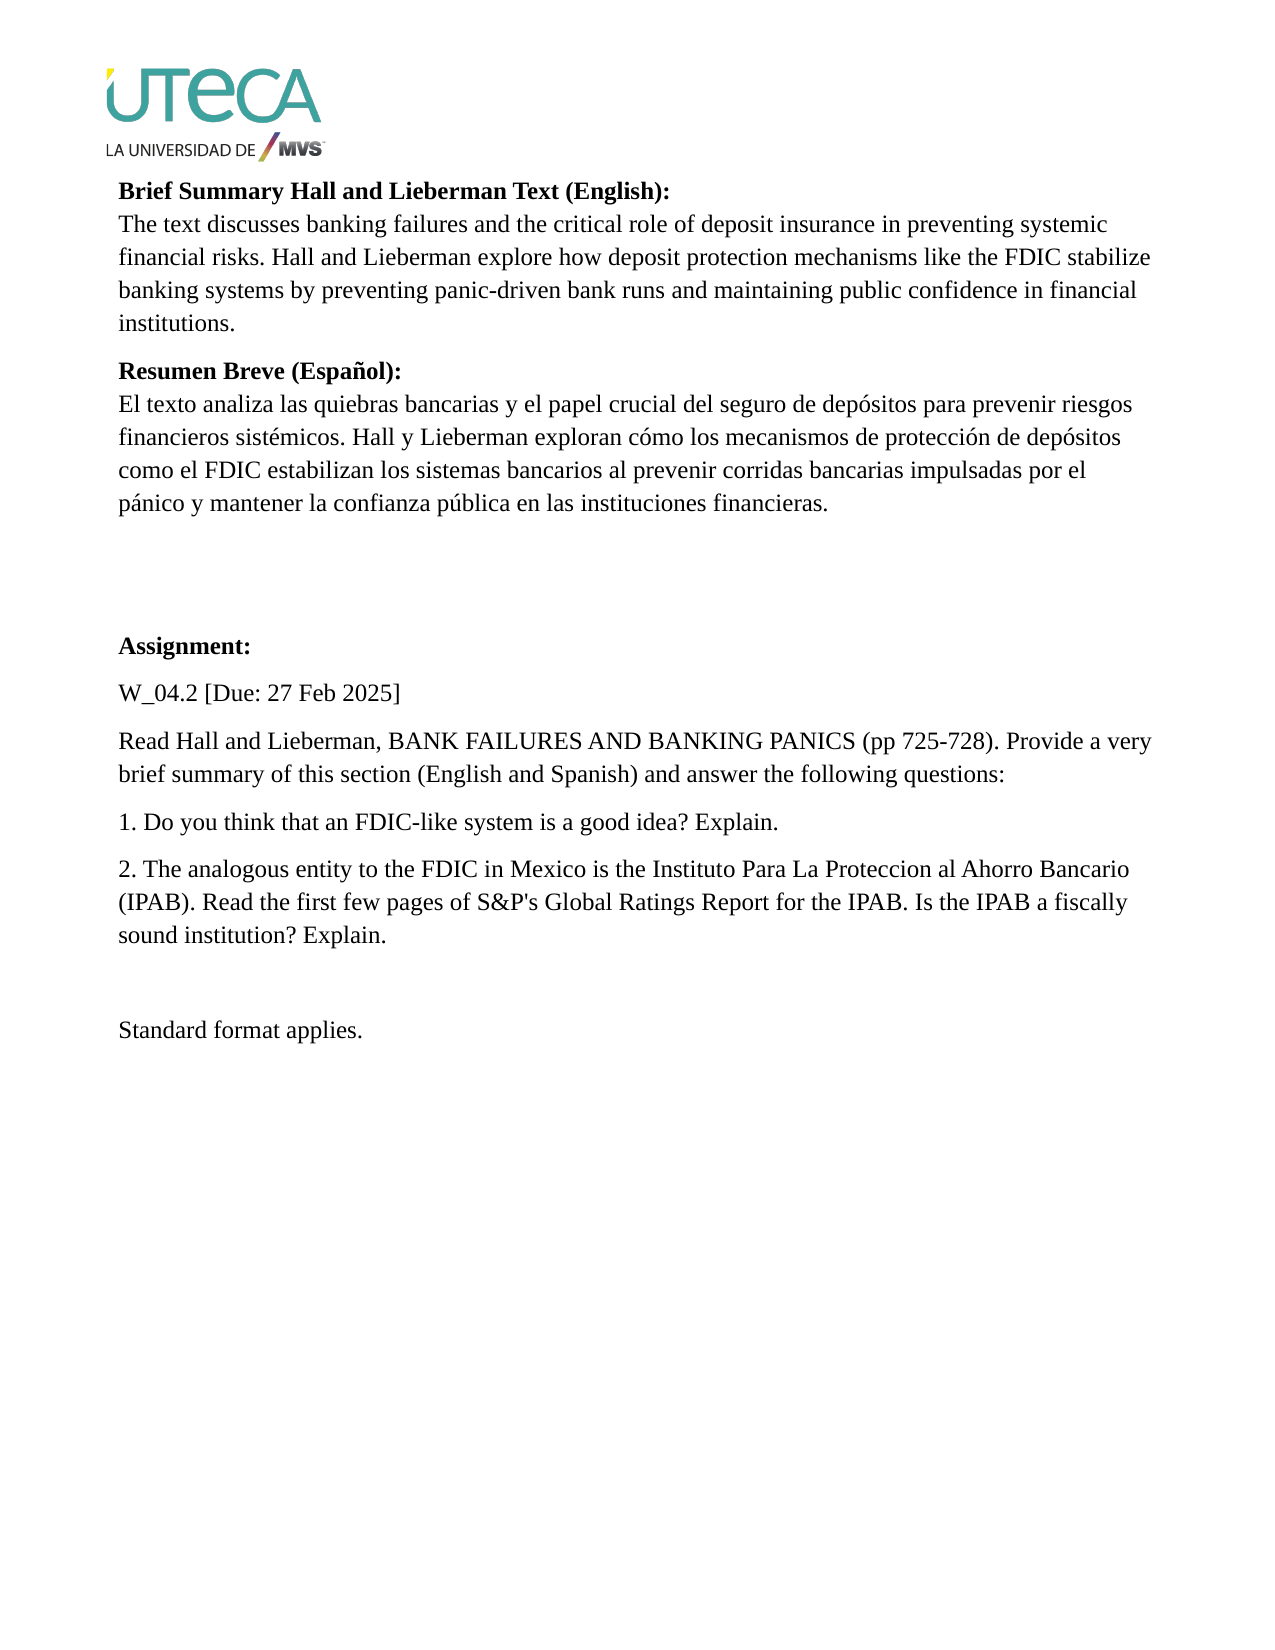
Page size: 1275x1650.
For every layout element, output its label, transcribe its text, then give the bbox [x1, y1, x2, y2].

text 2. The analogous entity to the FDIC in Mexico is the Instituto Para La Proteccion al Ahorro Bancario (IPAB). Read the first few pages of S&P's Global Ratings Report for the IPAB. Is the IPAB a fiscally sound institution? Explain. [118, 854, 1157, 949]
text W_04.2 [Due: 27 Feb 2025] [118, 678, 1157, 707]
text Read Hall and Lieberman, BANK FAILURES AND BANKING PANICS (pp 725-728). Provide a very brief summary of this section (English and Spanish) and answer the following questions: [118, 726, 1157, 788]
text Brief Summary Hall and Lieberman Text (English): The text discusses banking failures and the critical role of deposit insurance in preventing systemic financial risks. Hall and Lieberman explore how deposit protection mechanisms like the FDIC stabilize banking systems by preventing panic-driven bank runs and maintaining public confidence in financial institutions. [118, 176, 1157, 337]
text Assignment: [118, 631, 1157, 660]
text Standard format applies. [118, 1016, 1157, 1044]
text 1. Do you think that an FDIC-like system is a good idea? Explain. [118, 807, 1157, 836]
picture [104, 64, 328, 166]
text Resumen Breve (Español): El texto analiza las quiebras bancarias y el papel crucial del seguro de depósitos para prevenir riesgos financieros sistémicos. Hall y Lieberman exploran cómo los mecanismos de protección de depósitos como el FDIC estabilizan los sistemas bancarios al prevenir corridas bancarias impulsadas por el pánico y mantener la confianza pública en las instituciones financieras. [118, 356, 1157, 517]
